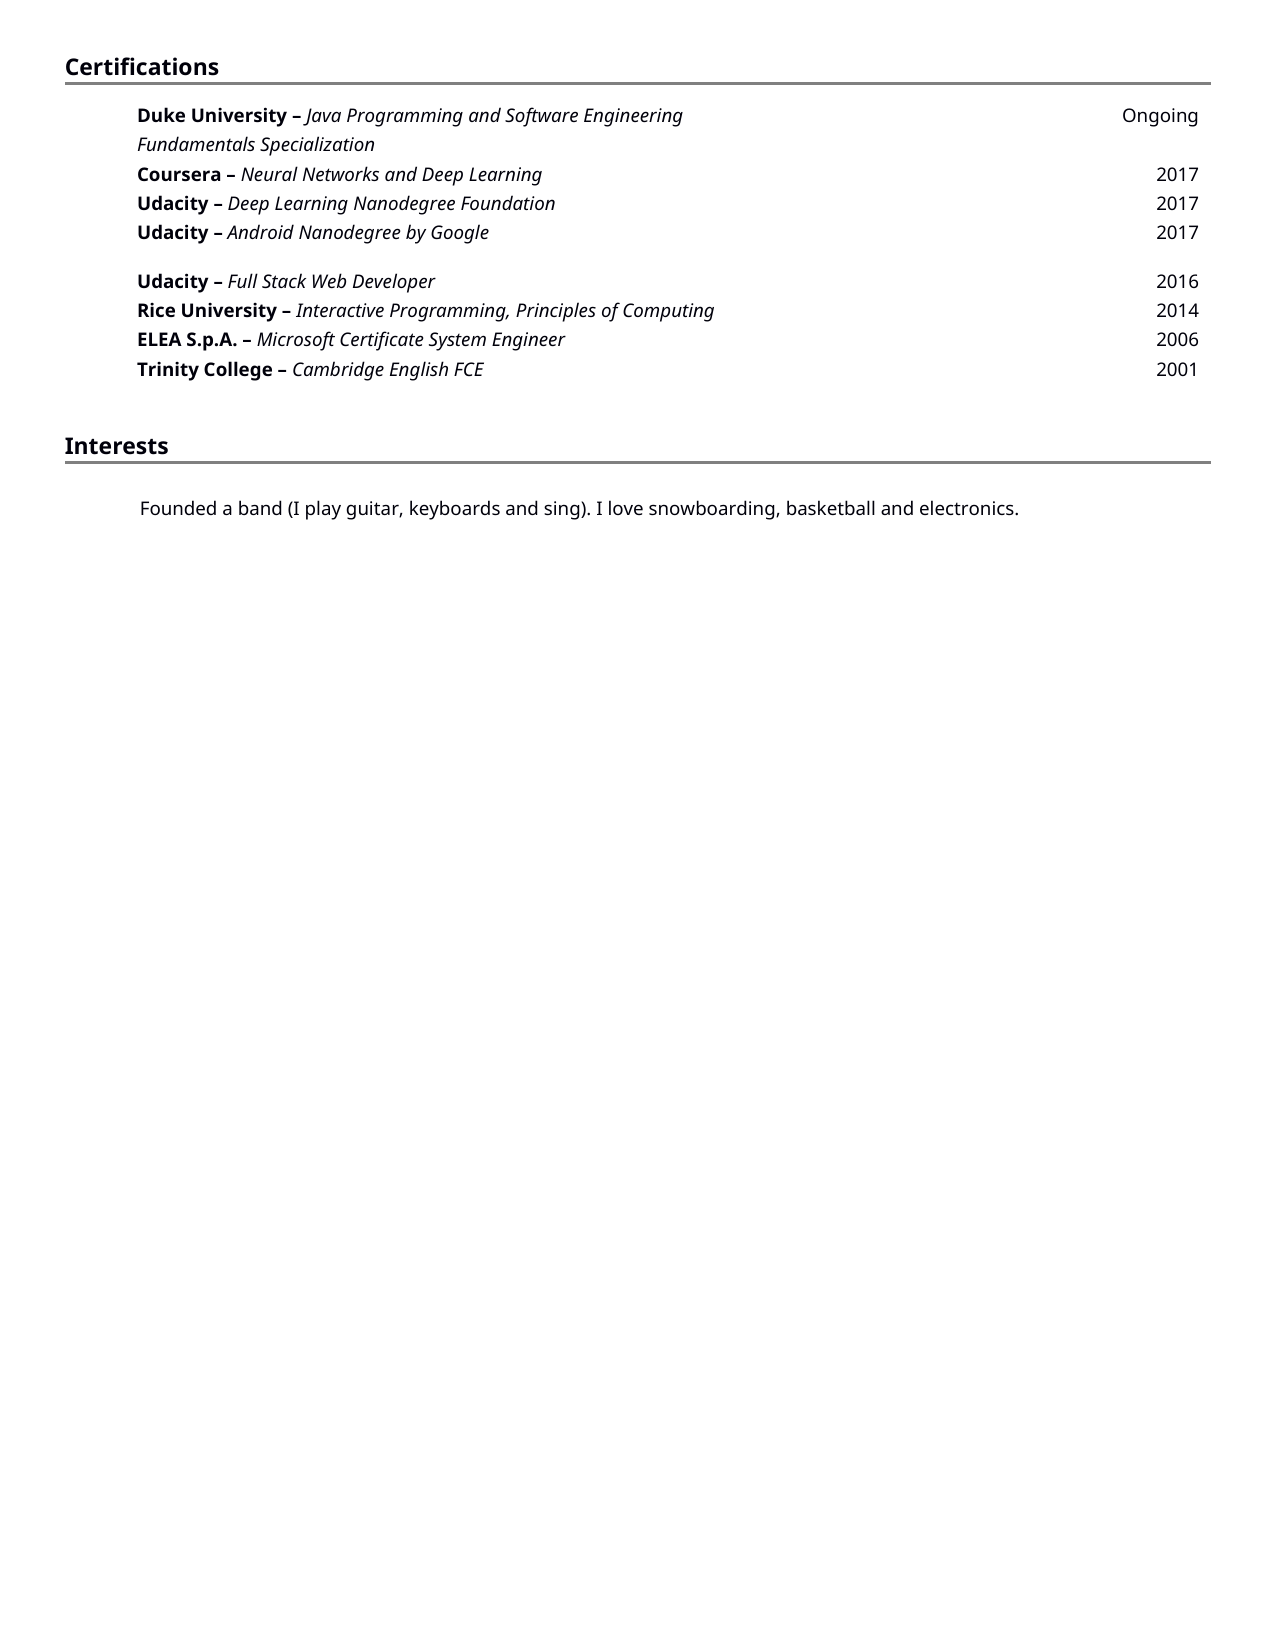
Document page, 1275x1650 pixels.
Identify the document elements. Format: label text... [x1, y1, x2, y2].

table_header Duke University – Java Programming and Software Engineering Fundamentals Specialization Coursera – Neural Networks and Deep Learning Udacity – Deep Learning Nanodegree Foundation Udacity – Android Nanodegree by Google [128, 92, 758, 256]
table_header Ongoing 2017 2017 2017 [760, 92, 1208, 256]
table_cell Udacity – Full Stack Web Developer Rice University – Interactive Programming, Principles of Computing ELEA S.p.A. – Microsoft Certificate System Engineer Trinity College – Cambridge English FCE [128, 258, 758, 392]
text Founded a band (I play guitar, keyboards and sing). I love snowboarding, basketball and electronics. [64, 495, 1211, 521]
text Certifications [64, 51, 1211, 85]
text Interests [64, 394, 1211, 464]
table_cell 2016 2014 2006 2001 [760, 258, 1208, 392]
